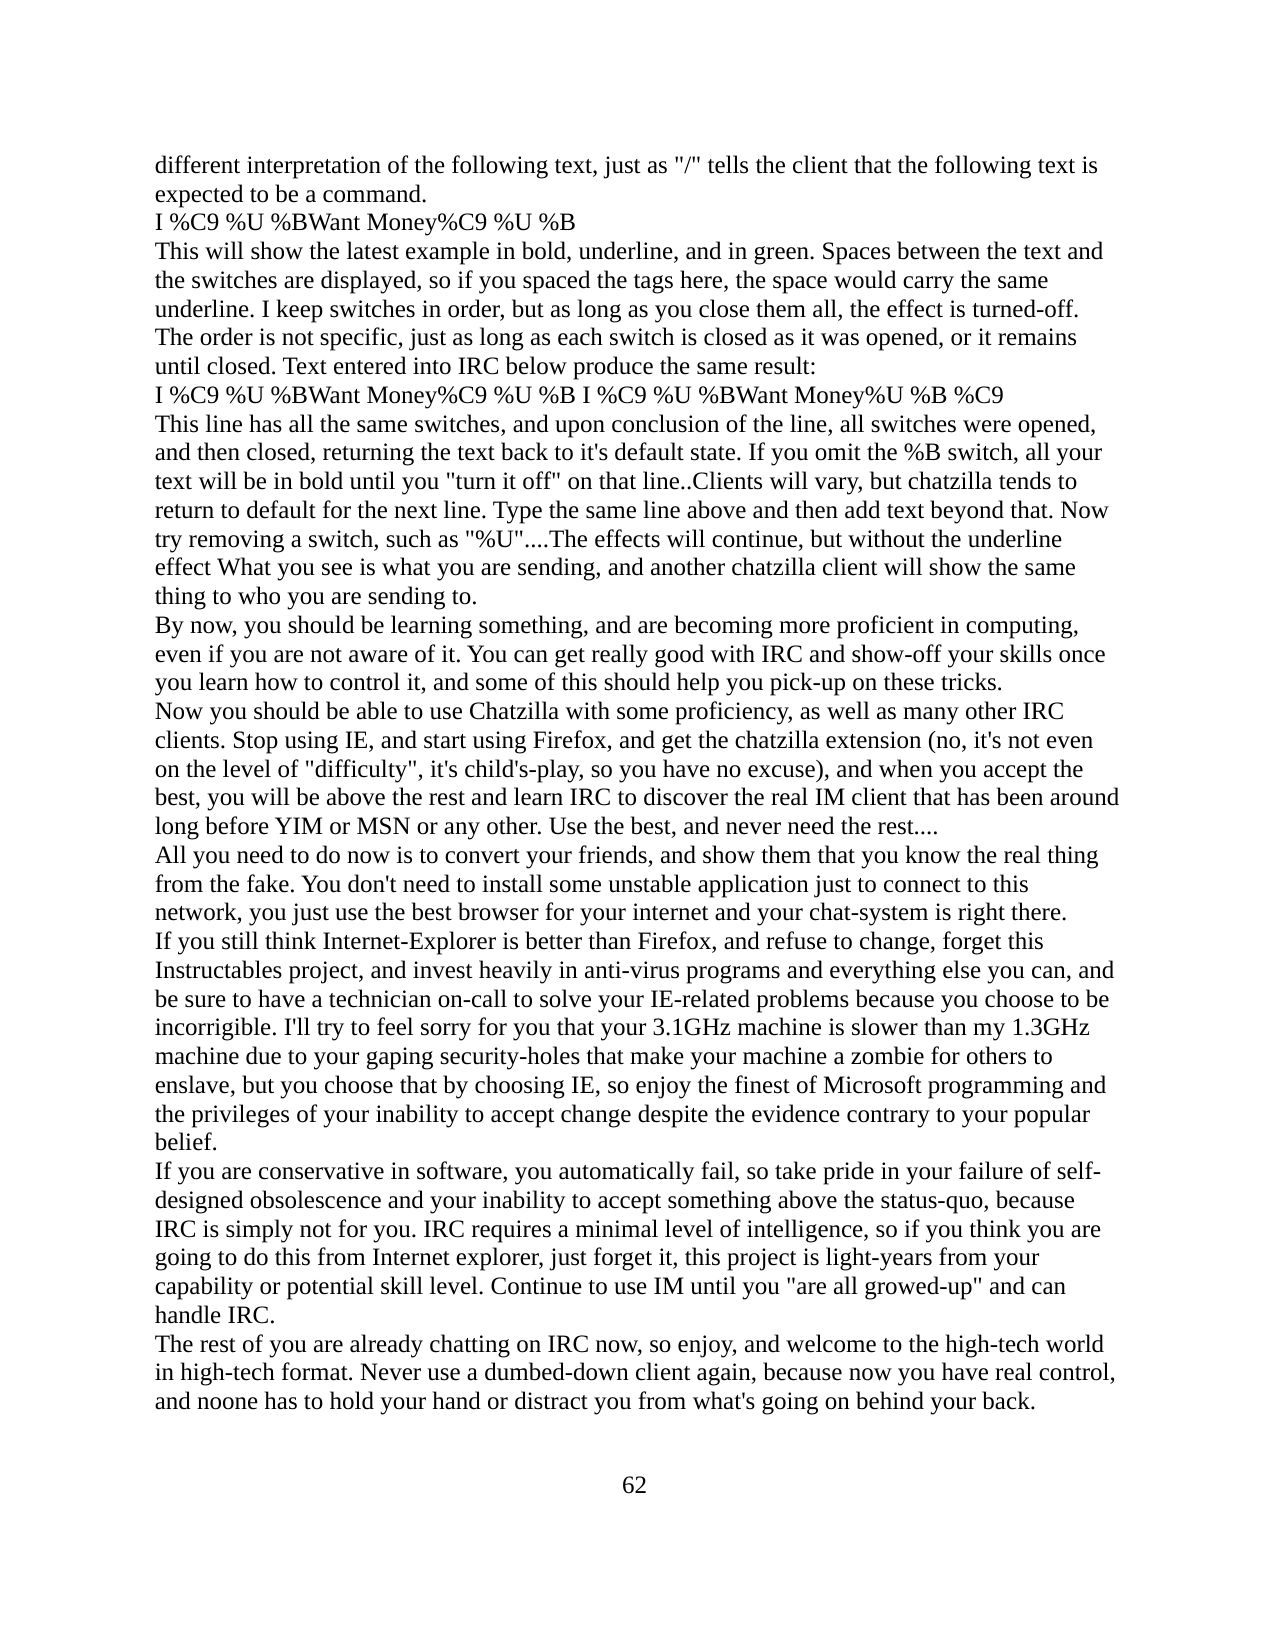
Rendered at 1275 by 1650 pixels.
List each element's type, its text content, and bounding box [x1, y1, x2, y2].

table_cell If you still think Internet-Explorer is better than Firefox, and refuse to change, forget this Instructables project, and invest heavily in anti-virus programs and everything else you can, and be sure to have a technician on-call to solve your IE-related problems because you choose to be incorrigible. I'll try to feel sorry for you that your 3.1GHz machine is slower than my 1.3GHz machine due to your gaping security-holes that make your machine a zombie for others to enslave, but you choose that by choosing IE, so enjoy the finest of Microsoft programming and the privileges of your inability to accept change despite the evidence contrary to your popular belief. [150, 926, 1125, 1156]
table_cell The rest of you are already chatting on IRC now, so enjoy, and welcome to the high-tech world in high-tech format. Never use a dumbed-down client again, because now you have real control, and noone has to hold your hand or distract you from what's going on behind your back. [150, 1329, 1125, 1415]
table_cell different interpretation of the following text, just as "/" tells the client that the following text is expected to be a command. [150, 150, 1125, 207]
table_cell All you need to do now is to convert your friends, and show them that you know the real thing from the fake. You don't need to install some unstable application just to connect to this network, you just use the best browser for your internet and your chat-system is right there. [150, 840, 1125, 926]
table_cell If you are conservative in software, you automatically fail, so take pride in your failure of self-designed obsolescence and your inability to accept something above the status-quo, because IRC is simply not for you. IRC requires a minimal level of intelligence, so if you think you are going to do this from Internet explorer, just forget it, this project is light-years from your capability or potential skill level. Continue to use IM until you "are all growed-up" and can handle IRC. [150, 1156, 1125, 1329]
table_cell Now you should be able to use Chatzilla with some proficiency, as well as many other IRC clients. Stop using IE, and start using Firefox, and get the chatzilla extension (no, it's not even on the level of "difficulty", it's child's-play, so you have no excuse), and when you accept the best, you will be above the rest and learn IRC to discover the real IM client that has been around long before YIM or MSN or any other. Use the best, and never need the rest.... [150, 696, 1125, 840]
table_cell I %C9 %U %BWant Money%C9 %U %B [150, 208, 1125, 236]
table_cell This line has all the same switches, and upon conclusion of the line, all switches were opened, and then closed, returning the text back to it's default state. If you omit the %B switch, all your text will be in bold until you "turn it off" on that line..Clients will vary, but chatzilla tends to return to default for the next line. Type the same line above and then add text beyond that. Now try removing a switch, such as "%U"....The effects will continue, but without the underline effect What you see is what you are sending, and another chatzilla client will show the same thing to who you are sending to. [150, 409, 1125, 610]
table_cell I %C9 %U %BWant Money%C9 %U %B I %C9 %U %BWant Money%U %B %C9 [150, 380, 1125, 409]
table_cell By now, you should be learning something, and are becoming more proficient in computing, even if you are not aware of it. You can get really good with IRC and show-off your skills once you learn how to control it, and some of this should help you pick-up on these tricks. [150, 610, 1125, 696]
table_cell This will show the latest example in bold, underline, and in green. Spaces between the text and the switches are displayed, so if you spaced the tags here, the space would carry the same underline. I keep switches in order, but as long as you close them all, the effect is turned-off. The order is not specific, just as long as each switch is closed as it was opened, or it remains until closed. Text entered into IRC below produce the same result: [150, 236, 1125, 380]
